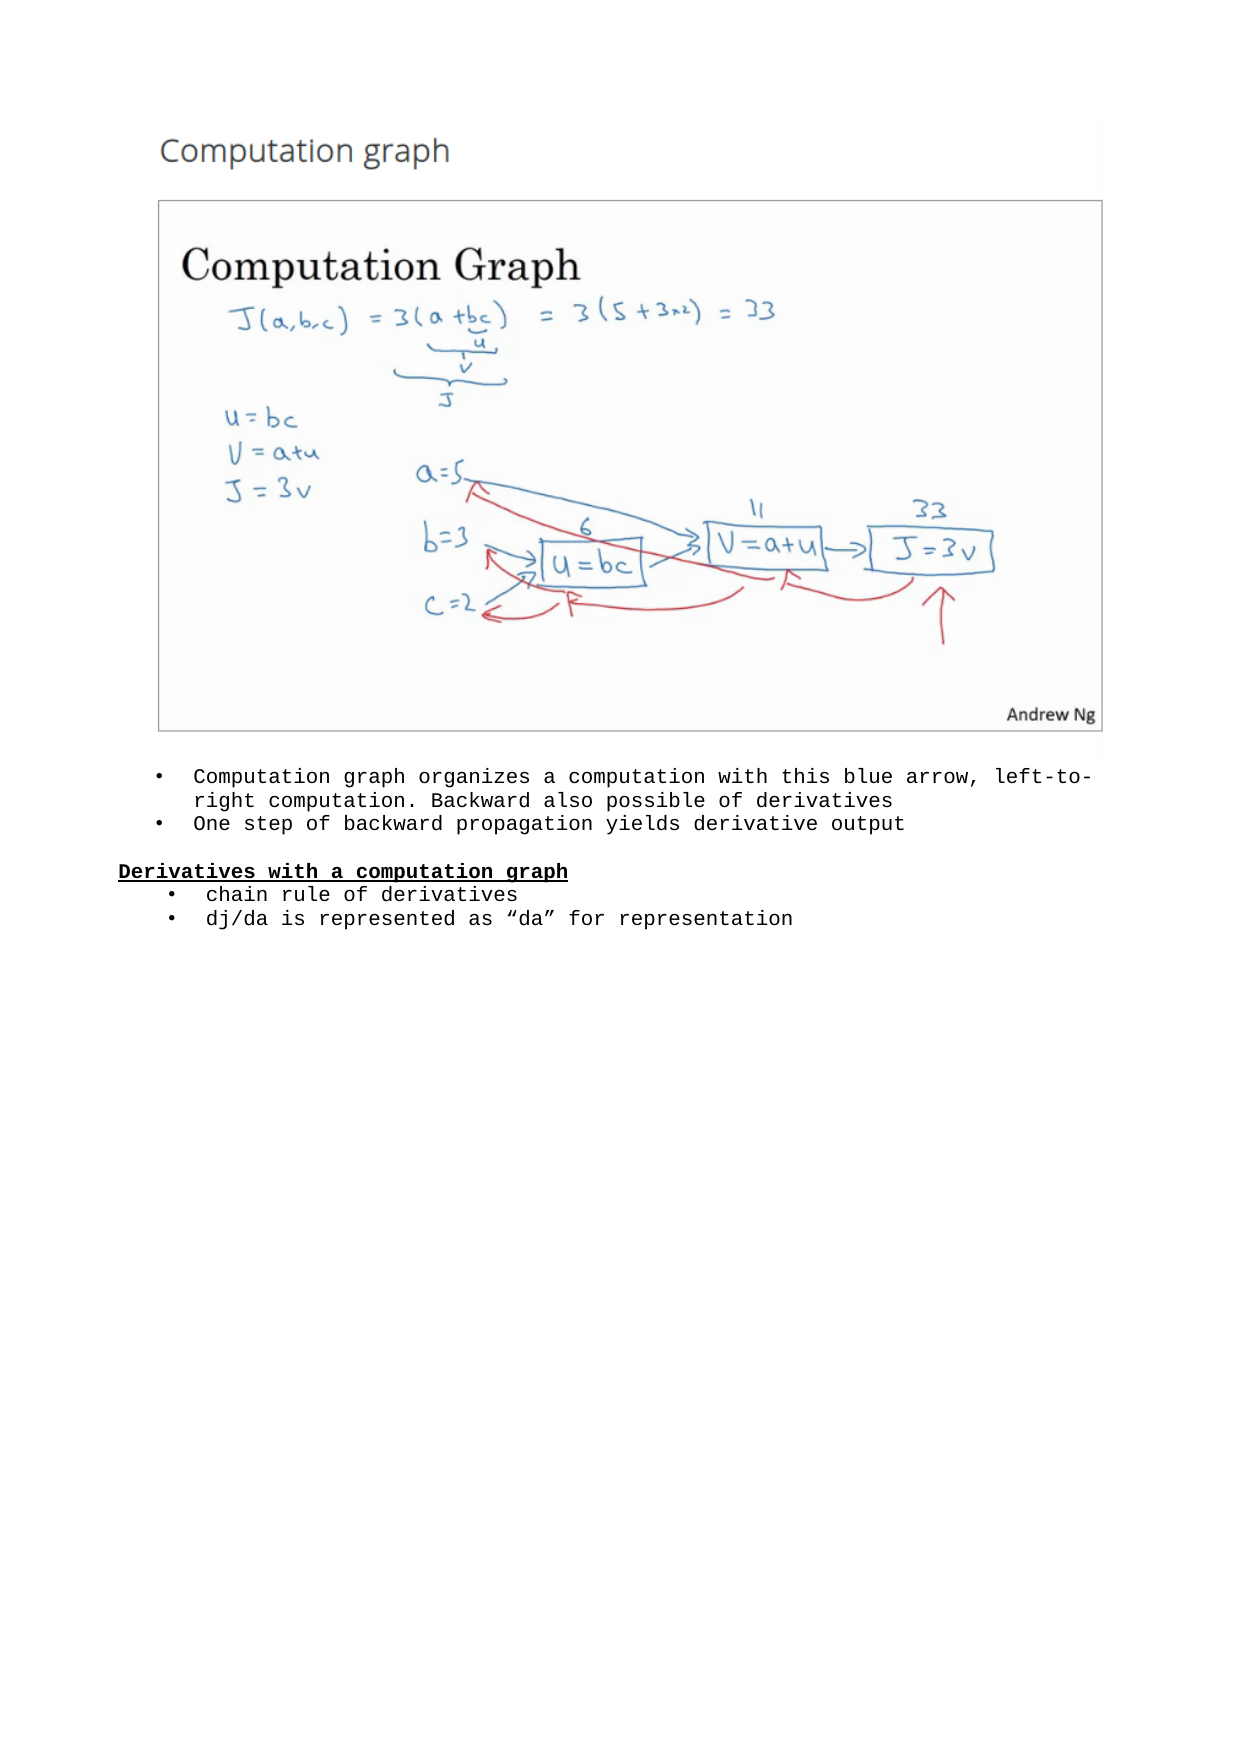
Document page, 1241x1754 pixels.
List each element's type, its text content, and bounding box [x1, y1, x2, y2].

list chain rule of derivatives [168, 884, 1122, 908]
picture [136, 118, 1104, 766]
list One step of backward propagation yields derivative output [156, 813, 1122, 837]
text Derivatives with a computation graph [118, 861, 1122, 884]
list Computation graph organizes a computation with this blue arrow, left-to-right computation. Backward also possible of derivatives [156, 118, 1122, 813]
list dj/da is represented as “da” for representation [168, 908, 1122, 932]
